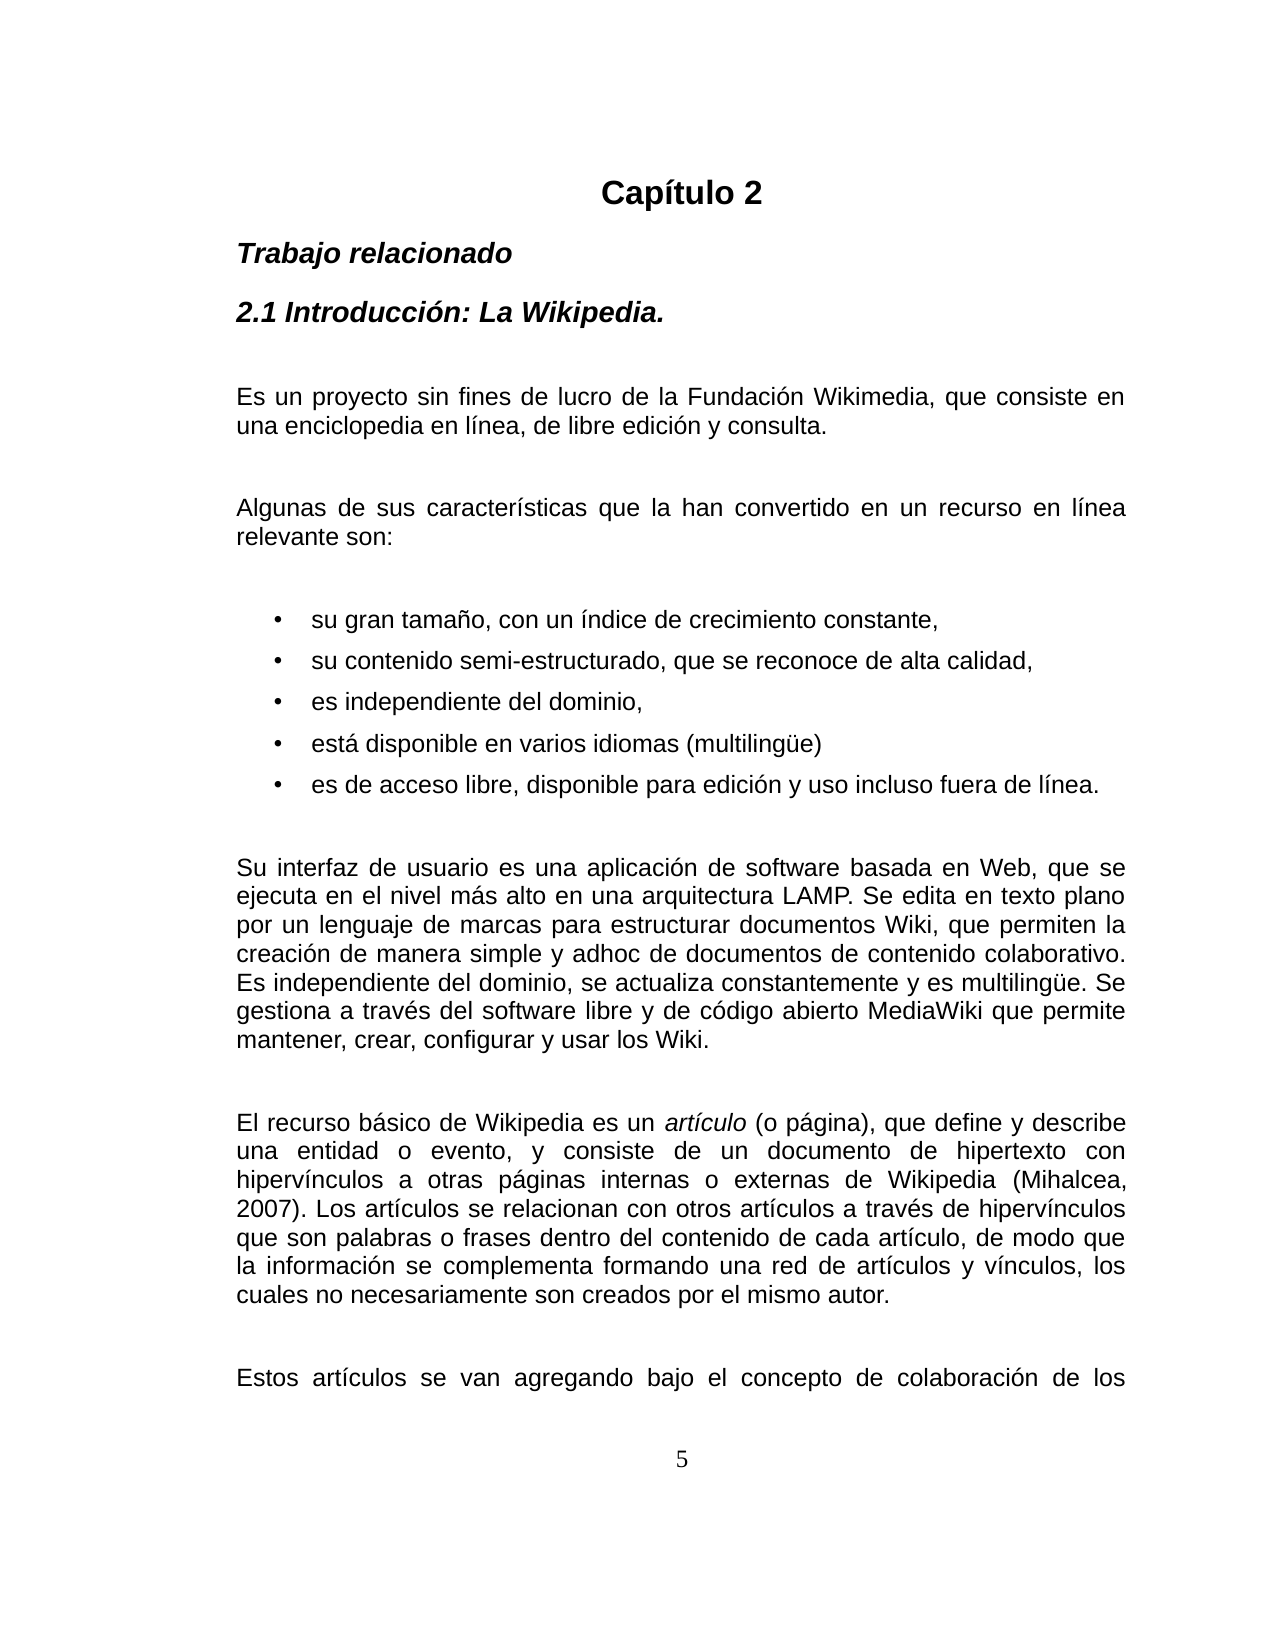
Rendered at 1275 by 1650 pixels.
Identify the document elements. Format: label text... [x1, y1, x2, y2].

list está disponible en varios idiomas (multilingüe) [274, 729, 1127, 757]
subtitle 2.1 Introducción: La Wikipedia. [236, 295, 1127, 328]
text Es un proyecto sin fines de lucro de la Fundación Wikimedia, que consiste en una enciclopedia en línea, de libre edición y consulta. [236, 382, 1127, 439]
list su gran tamaño, con un índice de crecimiento constante, [274, 604, 1127, 633]
text Estos artículos se van agregando bajo el concepto de colaboración de los [236, 1363, 1127, 1391]
subtitle Trabajo relacionado [236, 236, 1127, 270]
subtitle Capítulo 2 [236, 173, 1127, 211]
list su contenido semi-estructurado, que se reconoce de alta calidad, [274, 646, 1127, 675]
text El recurso básico de Wikipedia es un artículo (o página), que define y describe una entidad o evento, y consiste de un documento de hipertexto con hipervínculos a otras páginas internas o externas de Wikipedia (Mihalcea, 2007). Los artículos se relacionan con otros artículos a través de hipervínculos que son palabras o frases dentro del contenido de cada artículo, de modo que la información se complementa formando una red de artículos y vínculos, los cuales no necesariamente son creados por el mismo autor. [236, 1108, 1127, 1309]
text Algunas de sus características que la han convertido en un recurso en línea relevante son: [236, 493, 1127, 551]
text Su interfaz de usuario es una aplicación de software basada en Web, que se ejecuta en el nivel más alto en una arquitectura LAMP. Se edita en texto plano por un lenguaje de marcas para estructurar documentos Wiki, que permiten la creación de manera simple y adhoc de documentos de contenido colaborativo. Es independiente del dominio, se actualiza constantemente y es multilingüe. Se gestiona a través del software libre y de código abierto MediaWiki que permite mantener, crear, configurar y usar los Wiki. [236, 853, 1127, 1054]
list es de acceso libre, disponible para edición y uso incluso fuera de línea. [274, 770, 1127, 799]
list es independiente del dominio, [274, 687, 1127, 716]
